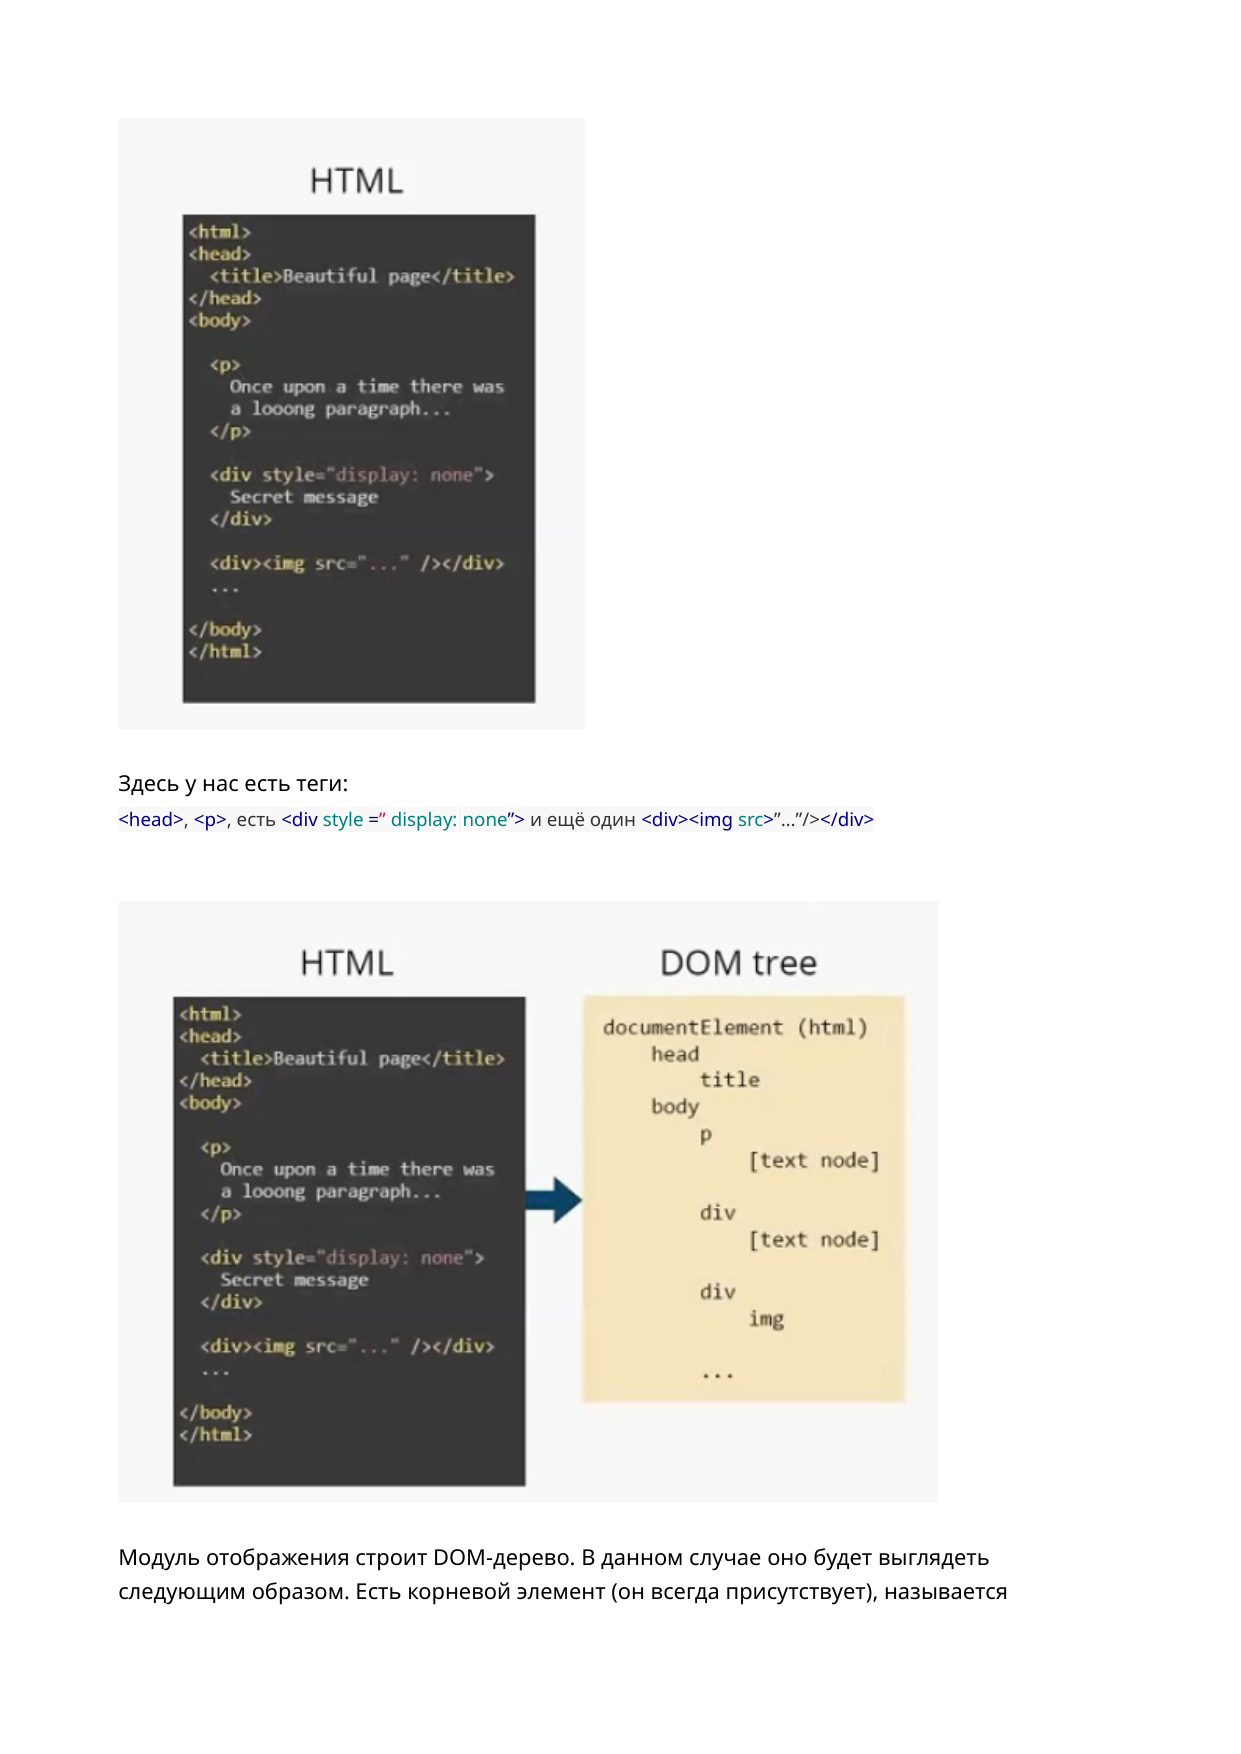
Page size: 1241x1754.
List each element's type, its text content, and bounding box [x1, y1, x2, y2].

picture [118, 901, 939, 1503]
text <head>, <p>, есть <div style =” display: none”> и ещё один <div><img src>”…”/></div> [118, 798, 1122, 832]
text Модуль отображения строит DOM-дерево. В данном случае оно будет выглядеть следующим образом. Есть корневой элемент (он всегда присутствует), называется [118, 832, 1122, 1606]
text Здесь у нас есть теги: [118, 118, 1122, 798]
picture [118, 118, 586, 729]
